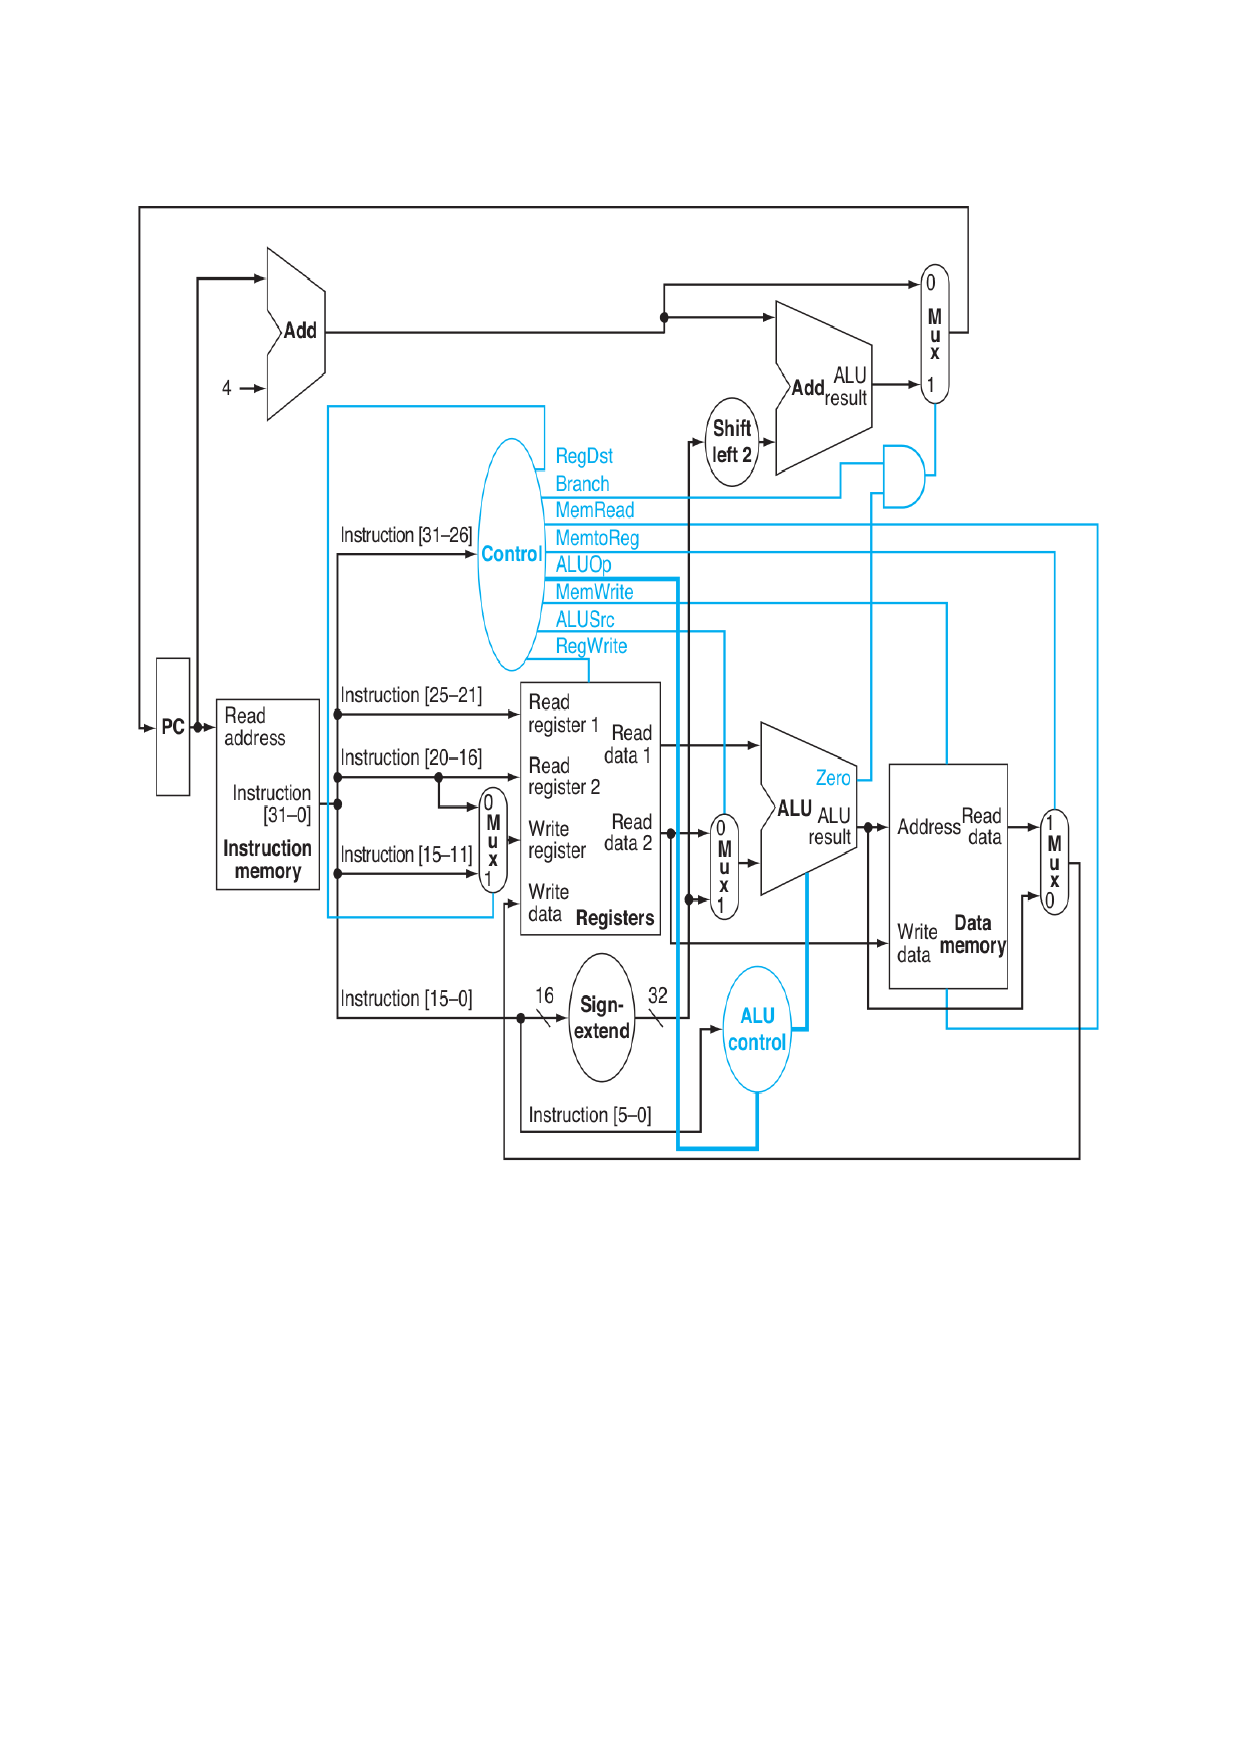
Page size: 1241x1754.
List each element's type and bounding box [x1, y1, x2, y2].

picture [89, 185, 1174, 1189]
